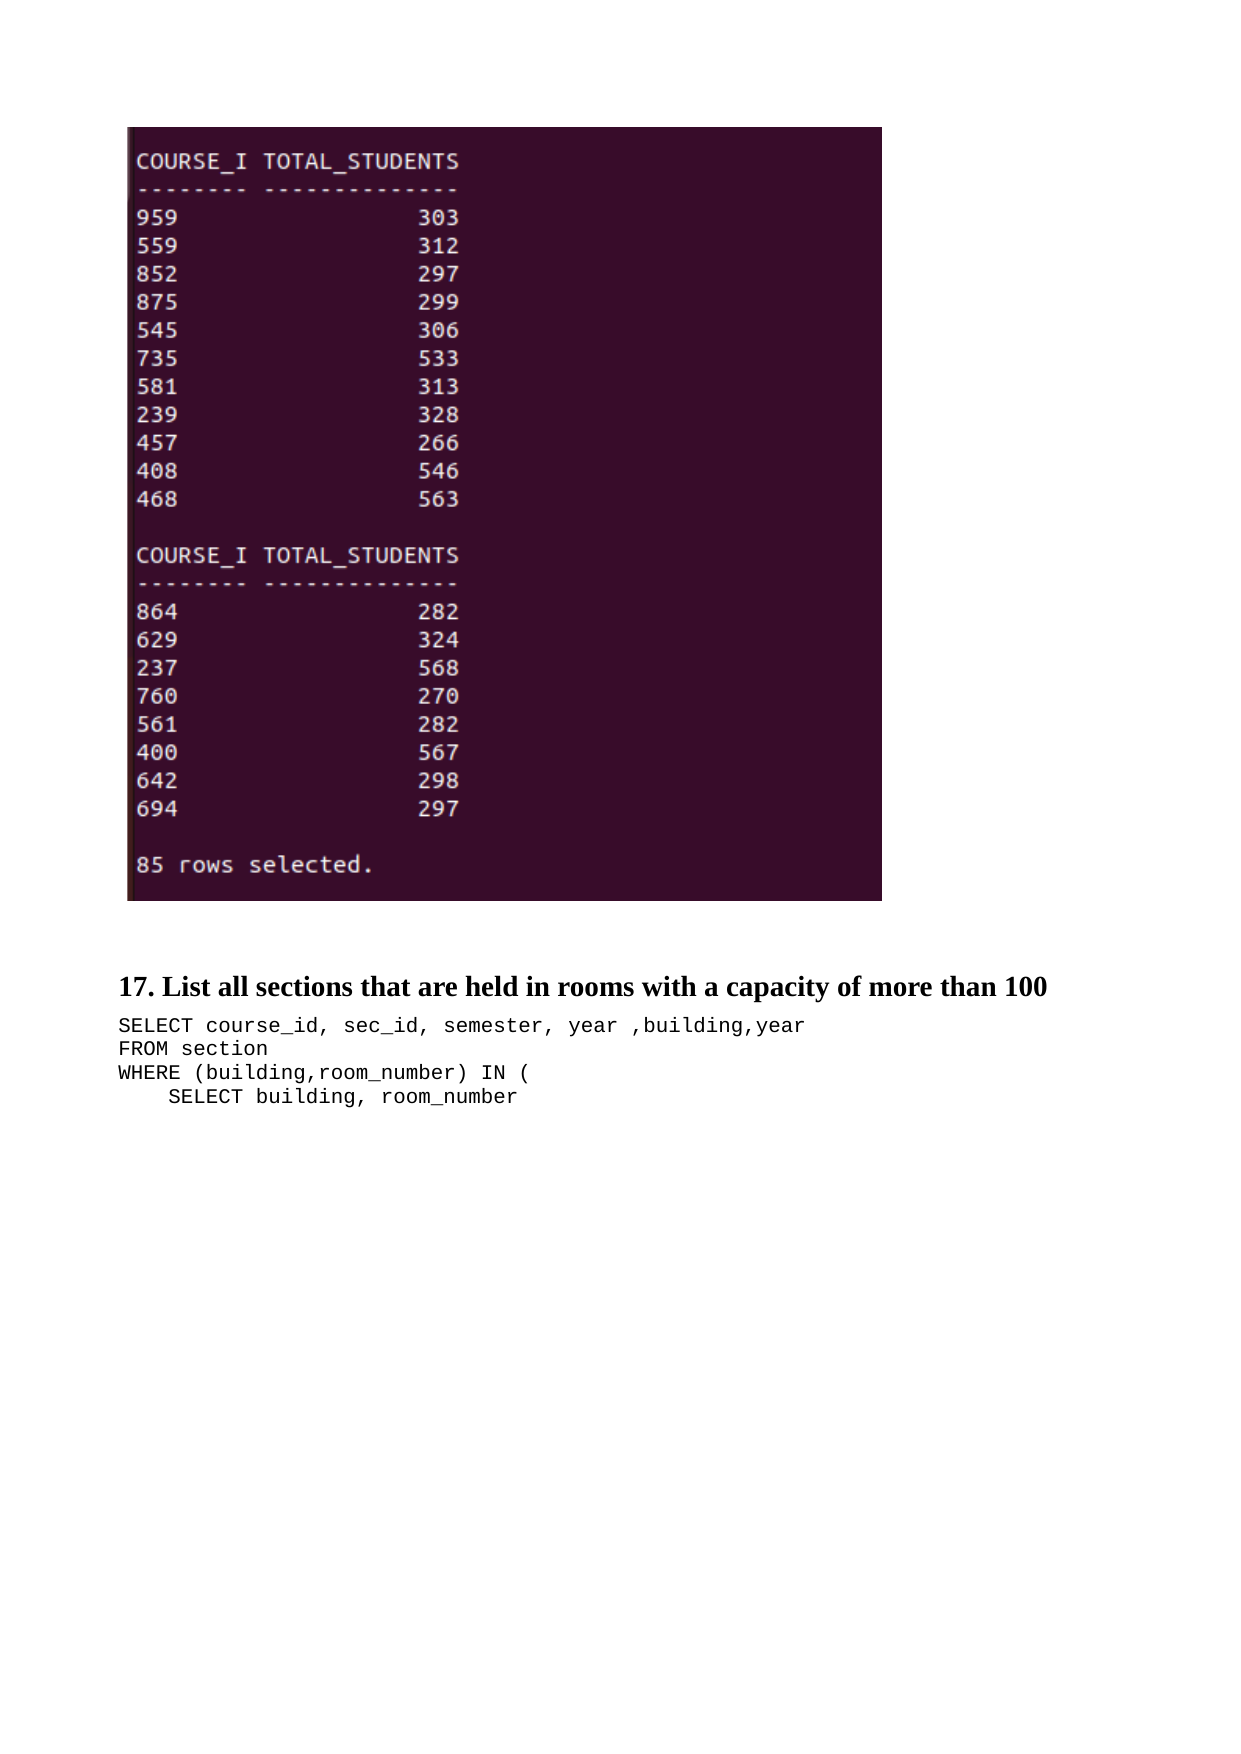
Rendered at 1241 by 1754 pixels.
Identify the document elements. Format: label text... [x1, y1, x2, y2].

text SELECT building, room_number [118, 1086, 1122, 1109]
text FROM section [118, 1038, 1122, 1062]
picture [127, 127, 882, 901]
text WHERE (building,room_number) IN ( [118, 1062, 1122, 1086]
text SELECT course_id, sec_id, semester, year ,building,year [118, 1015, 1122, 1038]
subtitle 17. List all sections that are held in rooms with a capacity of more than 100 [118, 969, 1122, 1002]
